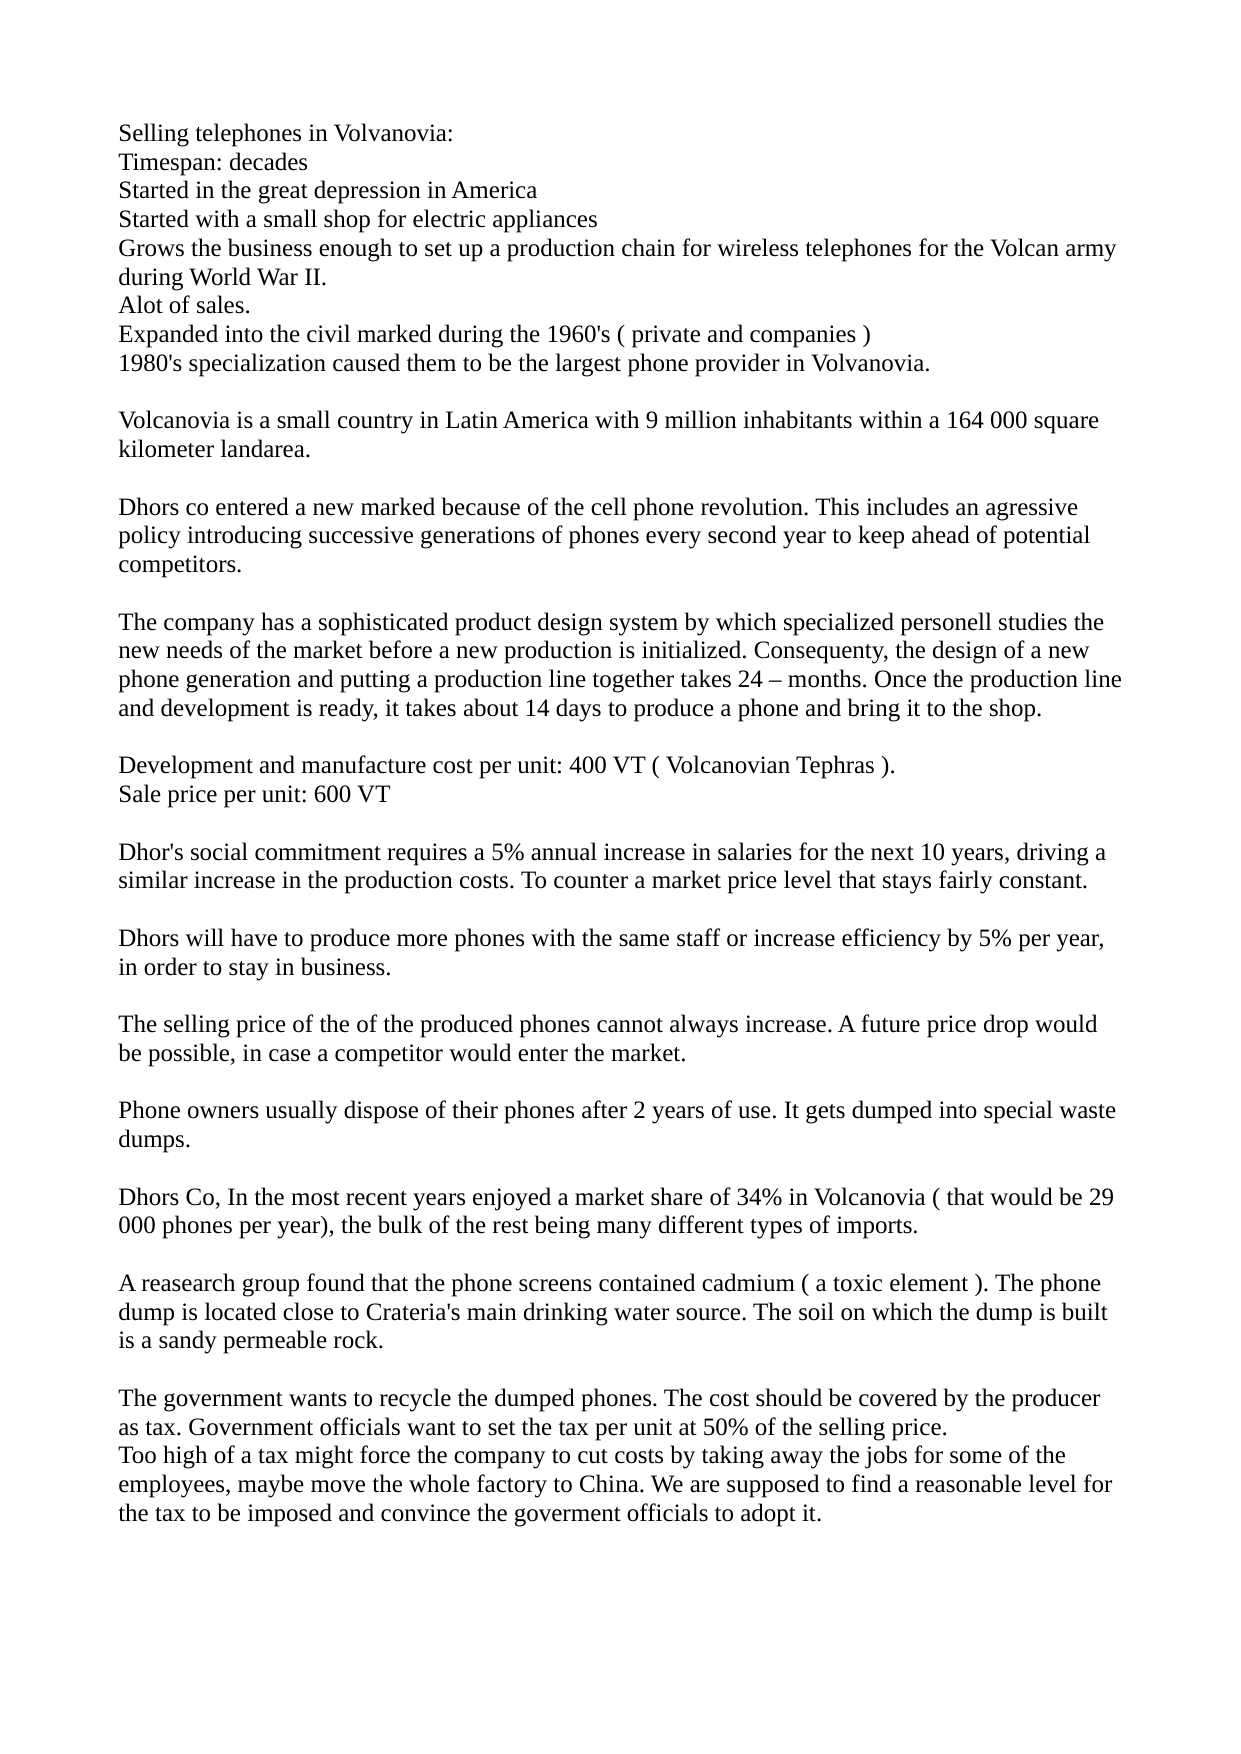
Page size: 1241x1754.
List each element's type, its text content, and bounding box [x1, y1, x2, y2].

text Alot of sales. [118, 291, 1122, 319]
text Grows the business enough to set up a production chain for wireless telephones for the Volcan army during World War II. [118, 233, 1122, 291]
text Expanded into the civil marked during the 1960's ( private and companies ) [118, 319, 1122, 348]
text Too high of a tax might force the company to cut costs by taking away the jobs for some of the employees, maybe move the whole factory to China. We are supposed to find a reasonable level for the tax to be imposed and convince the goverment officials to adopt it. [118, 1441, 1122, 1527]
text Selling telephones in Volvanovia: [118, 118, 1122, 147]
text Development and manufacture cost per unit: 400 VT ( Volcanovian Tephras ). [118, 751, 1122, 779]
text Started with a small shop for electric appliances [118, 204, 1122, 233]
text A reasearch group found that the phone screens contained cadmium ( a toxic element ). The phone dump is located close to Crateria's main drinking water source. The soil on which the dump is built is a sandy permeable rock. [118, 1268, 1122, 1354]
text The government wants to recycle the dumped phones. The cost should be covered by the producer as tax. Government officials want to set the tax per unit at 50% of the selling price. [118, 1383, 1122, 1441]
text Started in the great depression in America [118, 176, 1122, 204]
text Volcanovia is a small country in Latin America with 9 million inhabitants within a 164 000 square kilometer landarea. [118, 406, 1122, 463]
text Dhors co entered a new marked because of the cell phone revolution. This includes an agressive policy introducing successive generations of phones every second year to keep ahead of potential competitors. [118, 492, 1122, 578]
text Sale price per unit: 600 VT [118, 779, 1122, 808]
text The selling price of the of the produced phones cannot always increase. A future price drop would be possible, in case a competitor would enter the market. [118, 1009, 1122, 1067]
text 1980's specialization caused them to be the largest phone provider in Volvanovia. [118, 348, 1122, 377]
text Dhor's social commitment requires a 5% annual increase in salaries for the next 10 years, driving a similar increase in the production costs. To counter a market price level that stays fairly constant. [118, 837, 1122, 894]
text Dhors will have to produce more phones with the same staff or increase efficiency by 5% per year, in order to stay in business. [118, 923, 1122, 981]
text Phone owners usually dispose of their phones after 2 years of use. It gets dumped into special waste dumps. [118, 1096, 1122, 1153]
text The company has a sophisticated product design system by which specialized personell studies the new needs of the market before a new production is initialized. Consequenty, the design of a new phone generation and putting a production line together takes 24 – months. Once the production line and development is ready, it takes about 14 days to produce a phone and bring it to the shop. [118, 607, 1122, 722]
text Timespan: decades [118, 147, 1122, 176]
text Dhors Co, In the most recent years enjoyed a market share of 34% in Volcanovia ( that would be 29 000 phones per year), the bulk of the rest being many different types of imports. [118, 1182, 1122, 1239]
